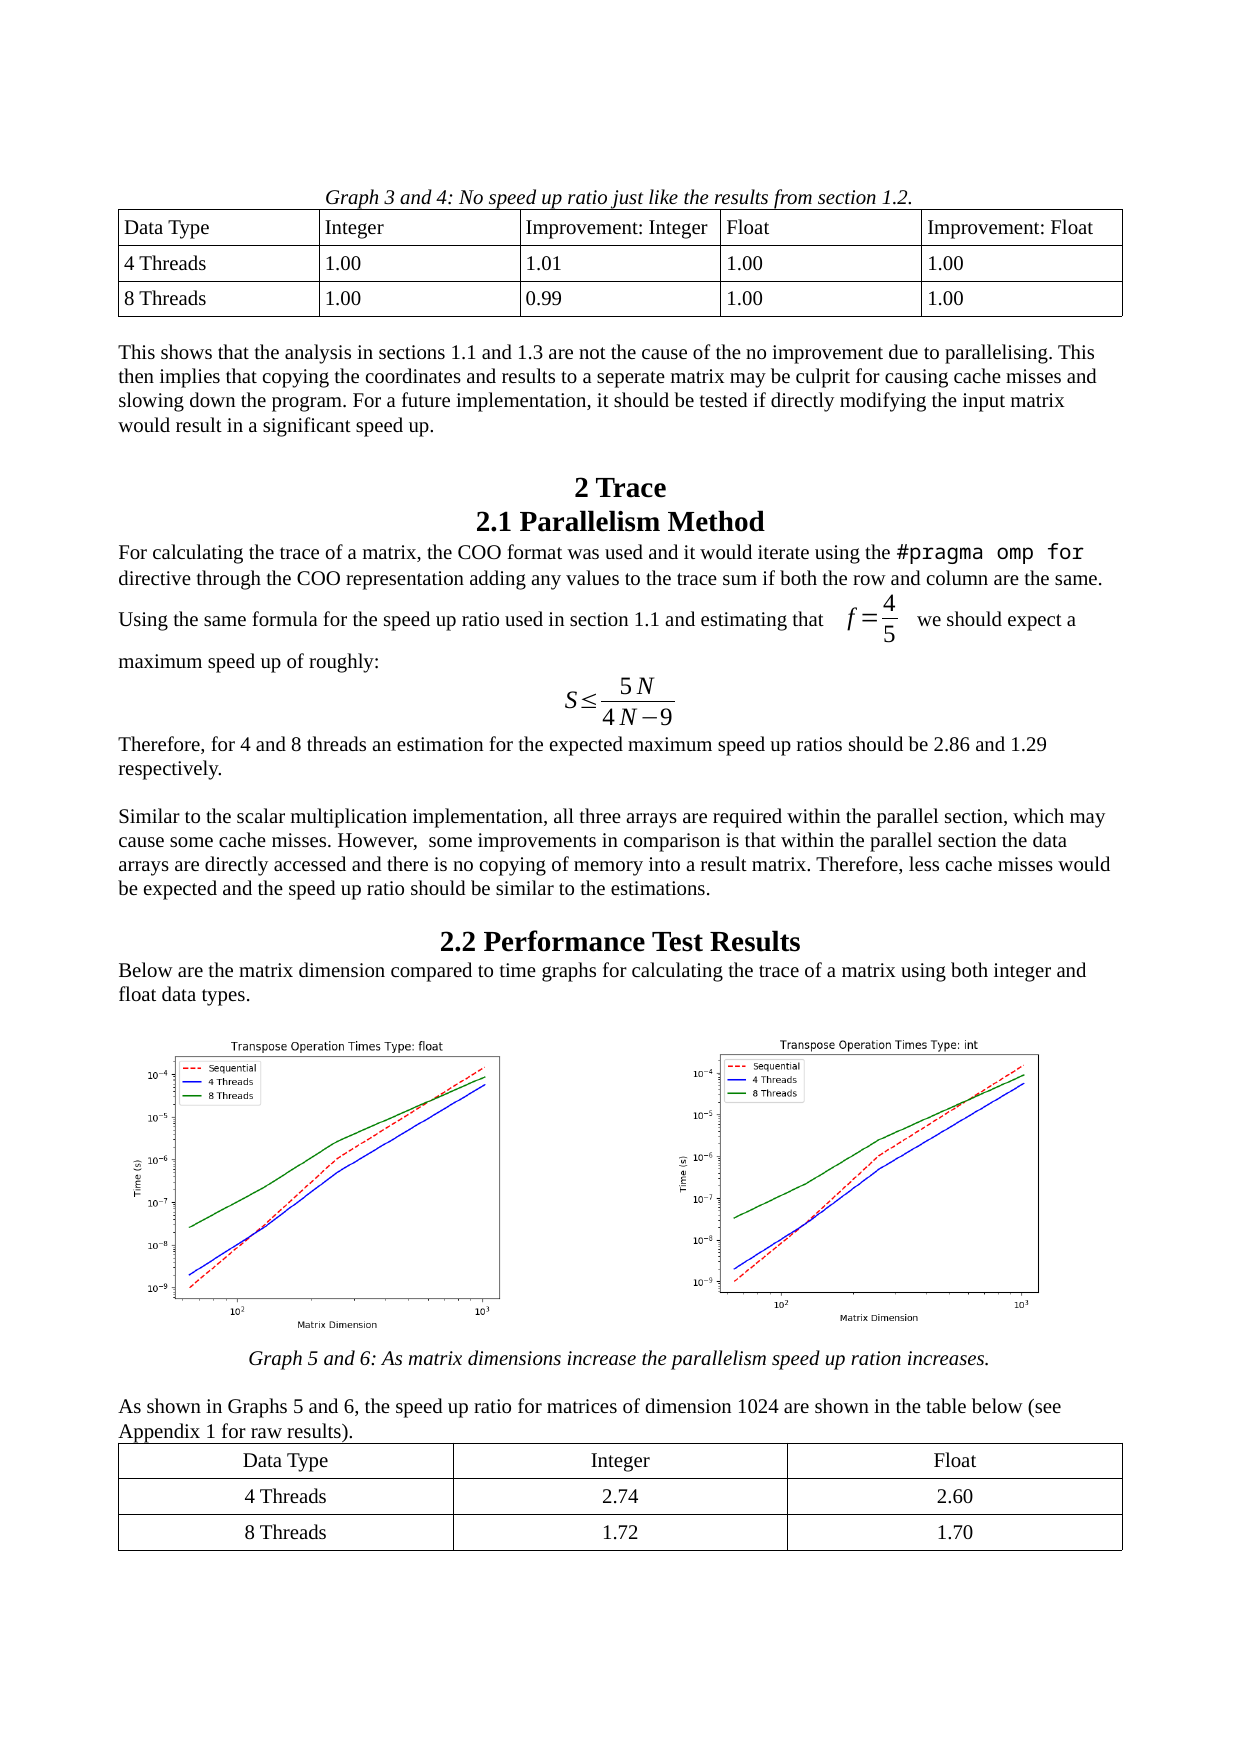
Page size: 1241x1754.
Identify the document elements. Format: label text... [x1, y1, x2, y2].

table_header Data Type [119, 1444, 453, 1478]
table_cell 2.60 [788, 1479, 1122, 1514]
picture [122, 1018, 541, 1333]
text 2.1 Parallelism Method [118, 504, 1122, 537]
table_cell 8 Threads [119, 1515, 453, 1549]
table_header Improvement: Integer [521, 210, 720, 245]
table_cell 1.00 [721, 282, 921, 316]
text For calculating the trace of a matrix, the COO format was used and it would iterate using the #pragma omp for directive through the COO representation adding any values to the trace sum if both the row and column are the same. Using the same formula for the speed up ratio used in section 1.1 and estimating that we should expect a maximum speed up of roughly: [118, 537, 1122, 673]
table_cell 4 Threads [119, 246, 319, 281]
table_cell 1.00 [320, 282, 520, 316]
picture [668, 1017, 1079, 1326]
table_cell 1.01 [521, 246, 720, 281]
table_cell 0.99 [521, 282, 720, 316]
text This shows that the analysis in sections 1.1 and 1.3 are not the cause of the no improvement due to parallelising. This then implies that copying the coordinates and results to a seperate matrix may be culprit for causing cache misses and slowing down the program. For a future implementation, it should be tested if directly modifying the input matrix would result in a significant speed up. [118, 340, 1122, 437]
table_header Integer [320, 210, 520, 245]
table_cell 1.00 [320, 246, 520, 281]
table_header Float [788, 1444, 1122, 1478]
text Therefore, for 4 and 8 threads an estimation for the expected maximum speed up ratios should be 2.86 and 1.29 respectively. [118, 732, 1122, 780]
table_cell 4 Threads [119, 1479, 453, 1514]
table_header Improvement: Float [922, 210, 1122, 245]
text Graph 5 and 6: As matrix dimensions increase the parallelism speed up ration increases. [118, 1346, 1122, 1370]
table_header Float [721, 210, 921, 245]
table_header Data Type [119, 210, 319, 245]
table_cell 1.70 [788, 1515, 1122, 1549]
text As shown in Graphs 5 and 6, the speed up ratio for matrices of dimension 1024 are shown in the table below (see Appendix 1 for raw results). [118, 1394, 1122, 1443]
table_cell 1.72 [454, 1515, 787, 1549]
table_cell 8 Threads [119, 282, 319, 316]
table_cell 1.00 [922, 282, 1122, 316]
table_header Integer [454, 1444, 787, 1478]
table_cell 2.74 [454, 1479, 787, 1514]
text Similar to the scalar multiplication implementation, all three arrays are required within the parallel section, which may cause some cache misses. However, some improvements in comparison is that within the parallel section the data arrays are directly accessed and there is no copying of memory into a result matrix. Therefore, less cache misses would be expected and the speed up ratio should be similar to the estimations. [118, 804, 1122, 900]
table_cell 1.00 [922, 246, 1122, 281]
text 2.2 Performance Test Results [118, 924, 1122, 958]
text Below are the matrix dimension compared to time graphs for calculating the trace of a matrix using both integer and float data types. [118, 958, 1122, 1006]
text Graph 3 and 4: No speed up ratio just like the results from section 1.2. [118, 185, 1122, 209]
text 2 Trace [118, 470, 1122, 504]
table_cell 1.00 [721, 246, 921, 281]
